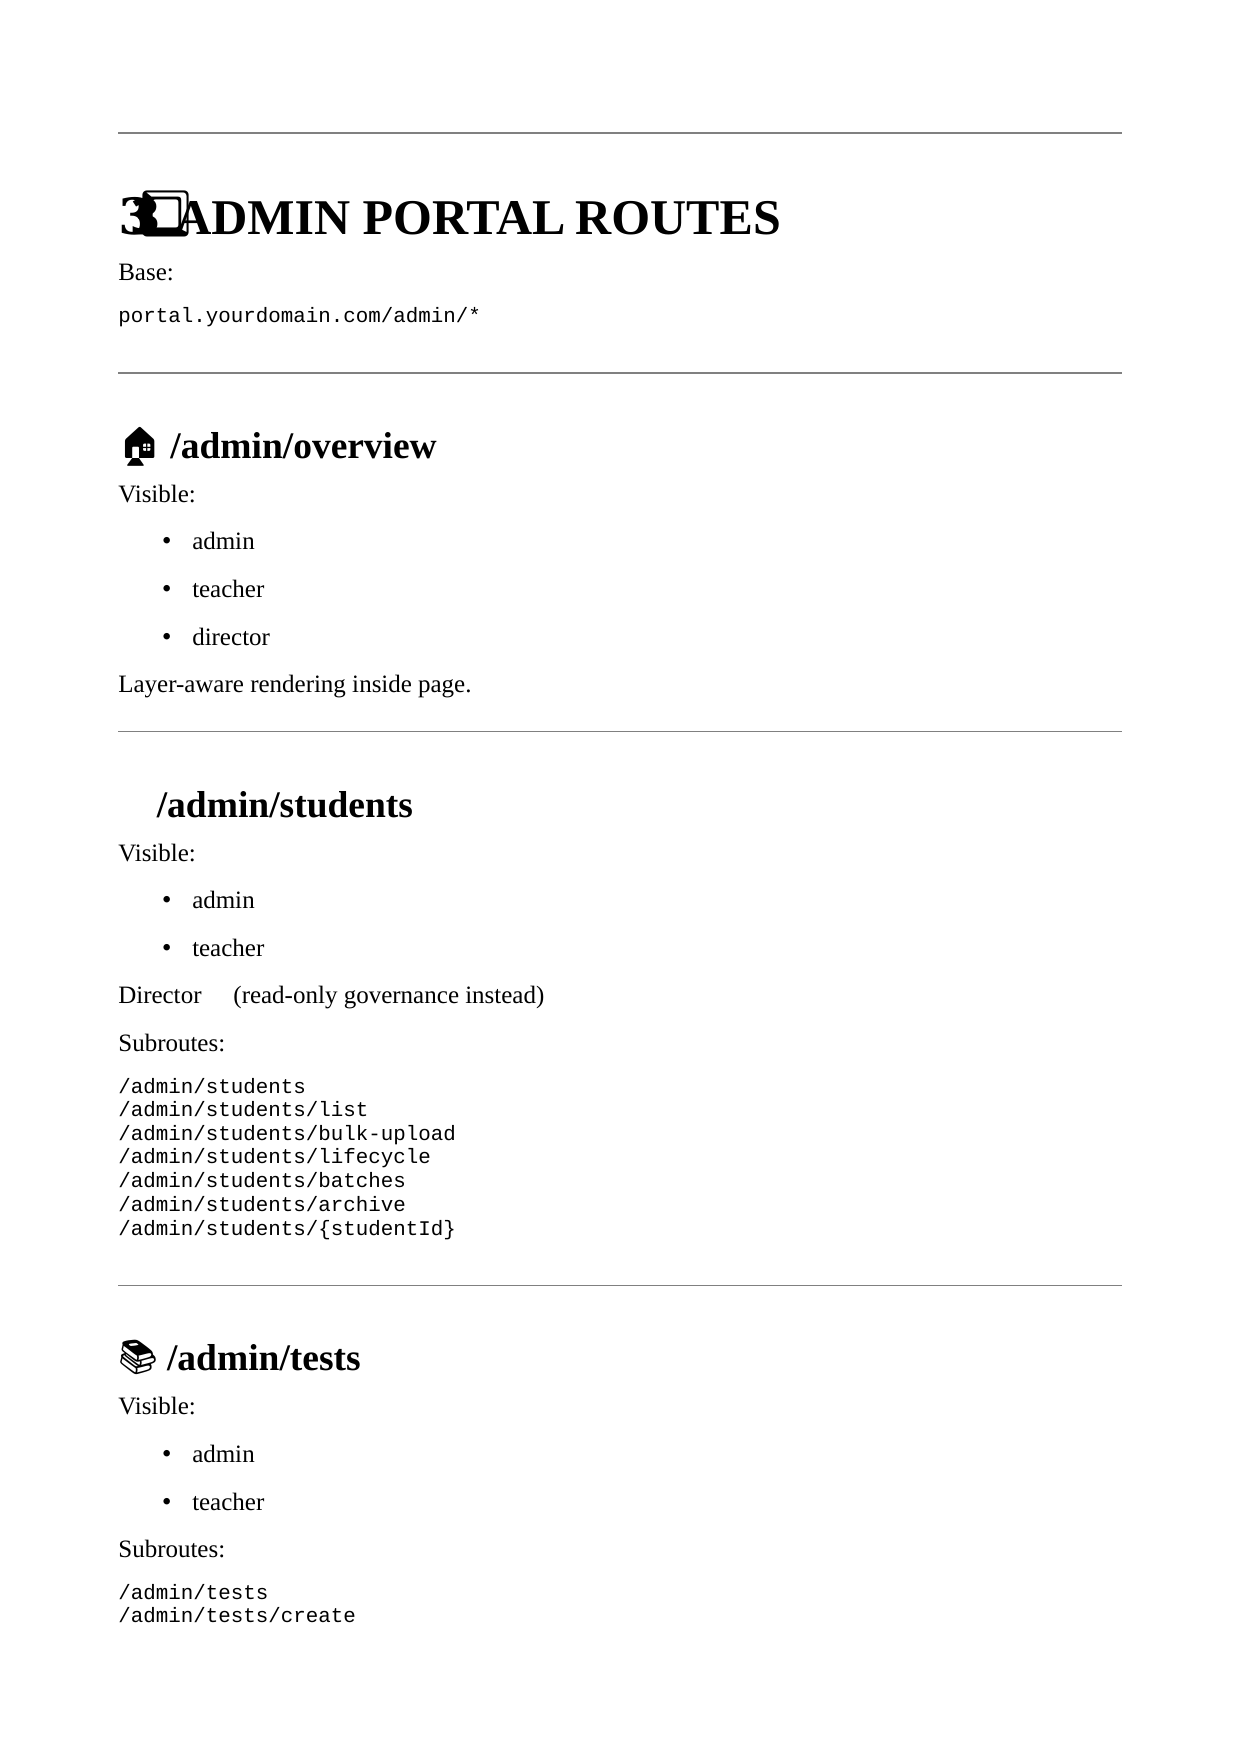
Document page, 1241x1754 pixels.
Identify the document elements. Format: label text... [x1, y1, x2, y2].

text /admin/tests [118, 1582, 1122, 1605]
list admin [162, 1439, 1122, 1468]
list teacher [162, 574, 1122, 603]
text portal.yourdomain.com/admin/* [118, 305, 1122, 329]
text Visible: [118, 479, 1122, 508]
text Layer-aware rendering inside page. [118, 669, 1122, 698]
text /admin/students/archive [118, 1194, 1122, 1217]
list admin [162, 885, 1122, 914]
subtitle 🏠 /admin/overview [118, 423, 1122, 466]
text /admin/students/{studentId} [118, 1217, 1122, 1241]
text Director ❌ (read-only governance instead) [118, 980, 1122, 1009]
subtitle 🏢 3️⃣ ADMIN PORTAL ROUTES [118, 187, 1122, 245]
subtitle 👥 /admin/students [118, 782, 1122, 825]
list director [162, 622, 1122, 650]
text Visible: [118, 1391, 1122, 1420]
text /admin/students/lifecycle [118, 1147, 1122, 1170]
list admin [162, 526, 1122, 555]
subtitle 📚 /admin/tests [118, 1336, 1122, 1379]
text /admin/students/batches [118, 1170, 1122, 1194]
text Base: [118, 257, 1122, 286]
text /admin/students [118, 1076, 1122, 1099]
list teacher [162, 1487, 1122, 1515]
text Subroutes: [118, 1534, 1122, 1563]
text Subroutes: [118, 1028, 1122, 1057]
text /admin/tests/create [118, 1605, 1122, 1629]
text /admin/students/list [118, 1099, 1122, 1123]
list teacher [162, 933, 1122, 962]
text /admin/students/bulk-upload [118, 1123, 1122, 1147]
text Visible: [118, 838, 1122, 866]
